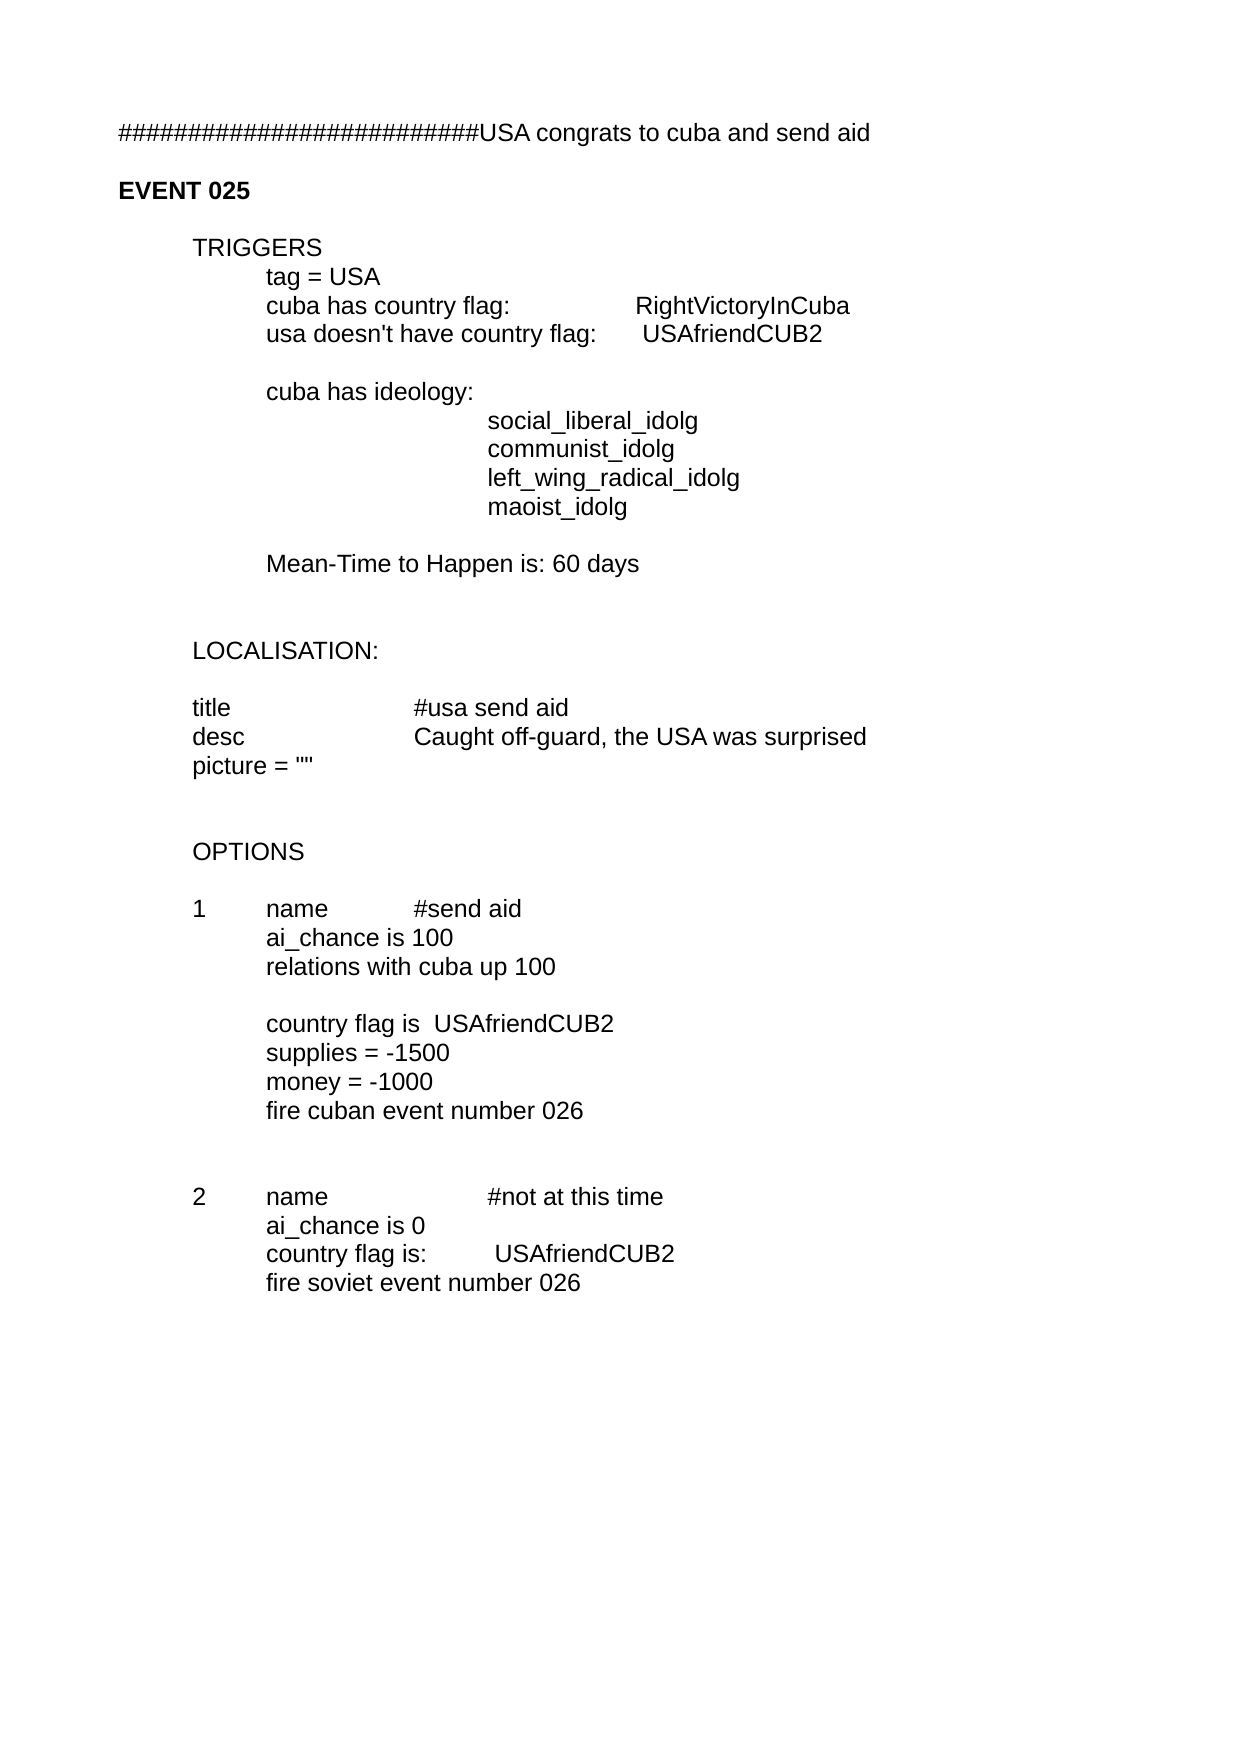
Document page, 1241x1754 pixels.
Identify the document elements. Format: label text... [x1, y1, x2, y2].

text communist_idolg [118, 434, 1122, 463]
text fire cuban event number 026 [118, 1096, 1122, 1124]
text title #usa send aid [118, 693, 1122, 722]
text OPTIONS [118, 837, 1122, 866]
text usa doesn't have country flag: USAfriendCUB2 [118, 319, 1122, 348]
text ai_chance is 0 [118, 1211, 1122, 1239]
text 2 name #not at this time [118, 1182, 1122, 1211]
text country flag is USAfriendCUB2 [118, 1009, 1122, 1038]
text supplies = -1500 [118, 1038, 1122, 1067]
text ##########################USA congrats to cuba and send aid [118, 118, 1122, 147]
text cuba has country flag: RightVictoryInCuba [118, 291, 1122, 319]
text picture = "" [118, 751, 1122, 779]
text tag = USA [118, 262, 1122, 291]
text EVENT 025 [118, 176, 1122, 204]
text ai_chance is 100 [118, 923, 1122, 952]
text fire soviet event number 026 [118, 1268, 1122, 1297]
text TRIGGERS [118, 233, 1122, 262]
text 1 name #send aid [118, 894, 1122, 923]
text cuba has ideology: [118, 377, 1122, 406]
text maoist_idolg [118, 492, 1122, 521]
text desc Caught off-guard, the USA was surprised [118, 722, 1122, 751]
text LOCALISATION: [118, 636, 1122, 664]
text Mean-Time to Happen is: 60 days [118, 549, 1122, 578]
text relations with cuba up 100 [118, 952, 1122, 1009]
text money = -1000 [118, 1067, 1122, 1096]
text social_liberal_idolg [118, 406, 1122, 434]
text country flag is: USAfriendCUB2 [118, 1239, 1122, 1268]
text left_wing_radical_idolg [118, 463, 1122, 492]
